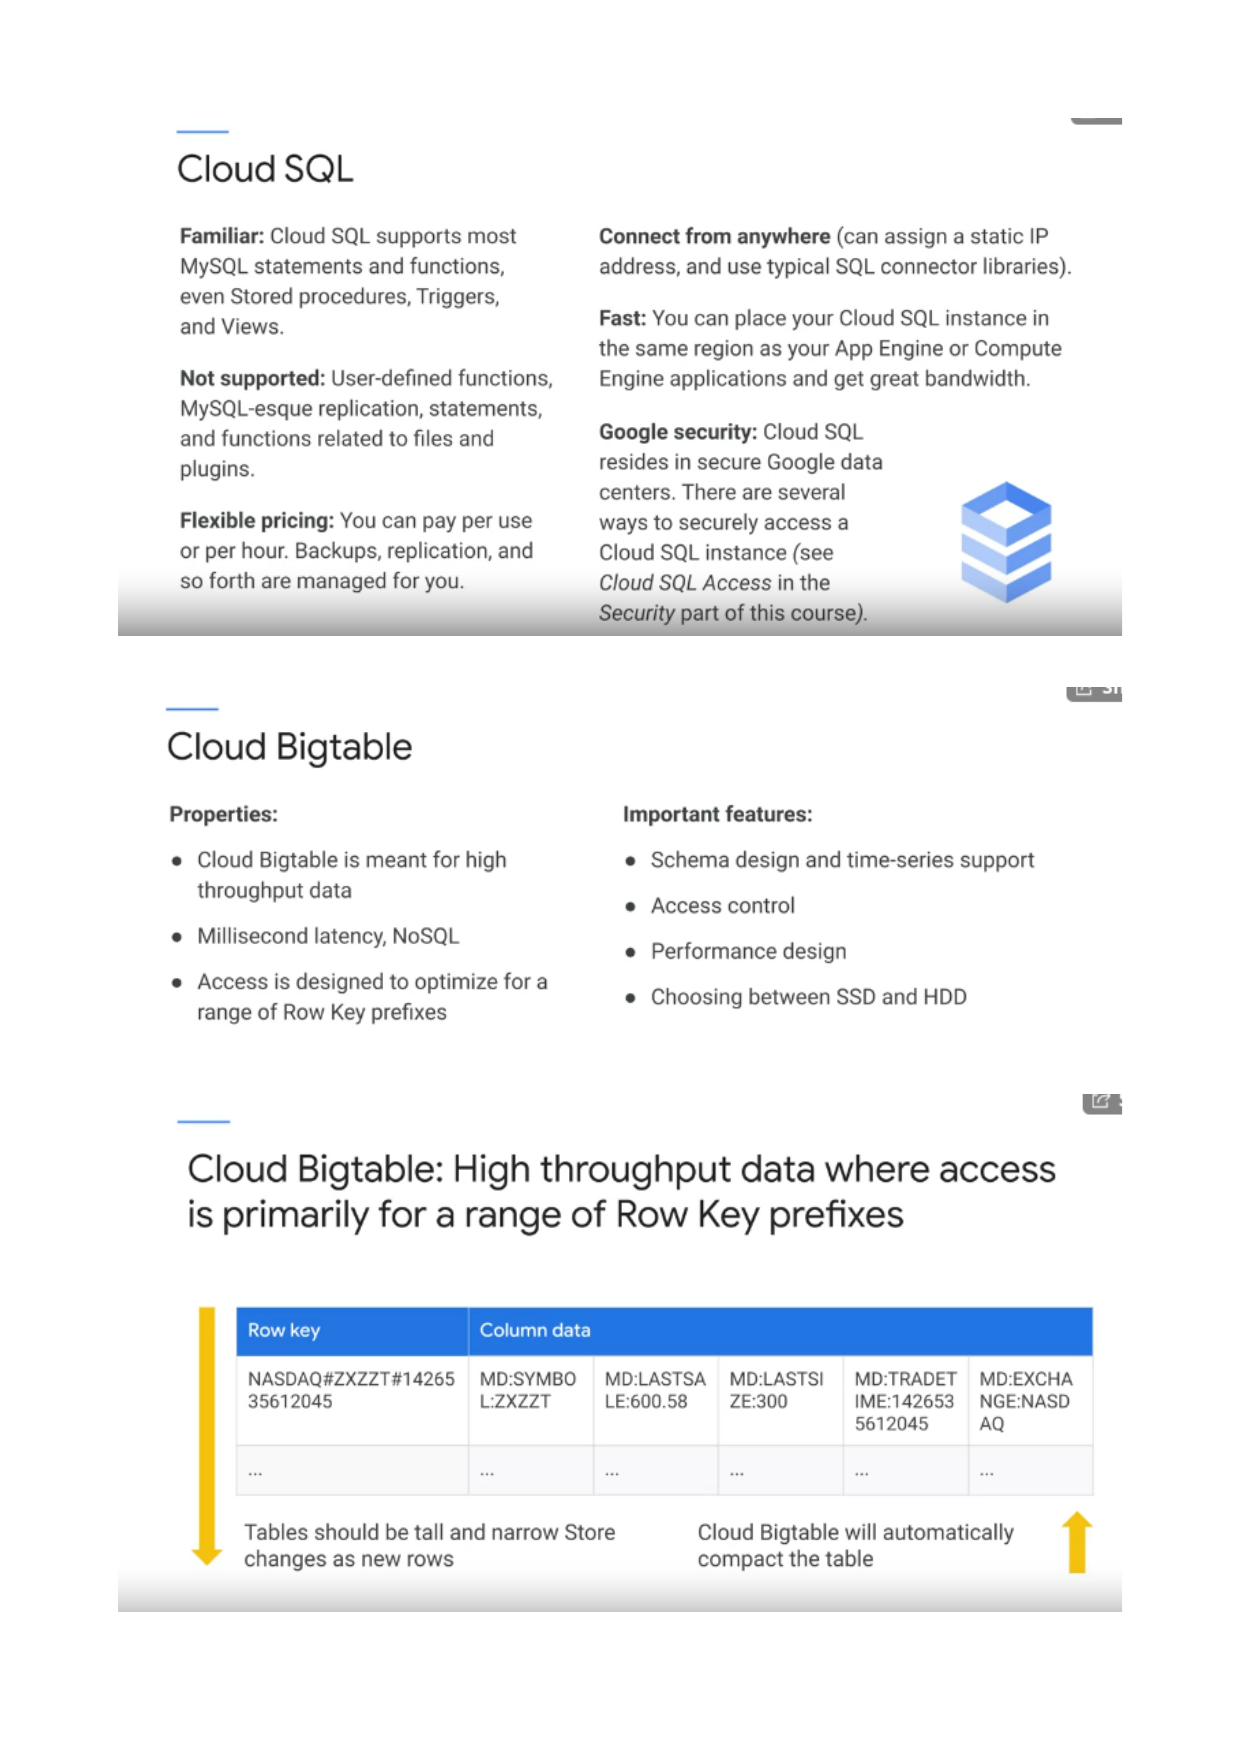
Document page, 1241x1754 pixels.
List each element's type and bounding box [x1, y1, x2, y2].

picture [118, 118, 1123, 636]
picture [118, 687, 1123, 1043]
picture [118, 1094, 1123, 1612]
